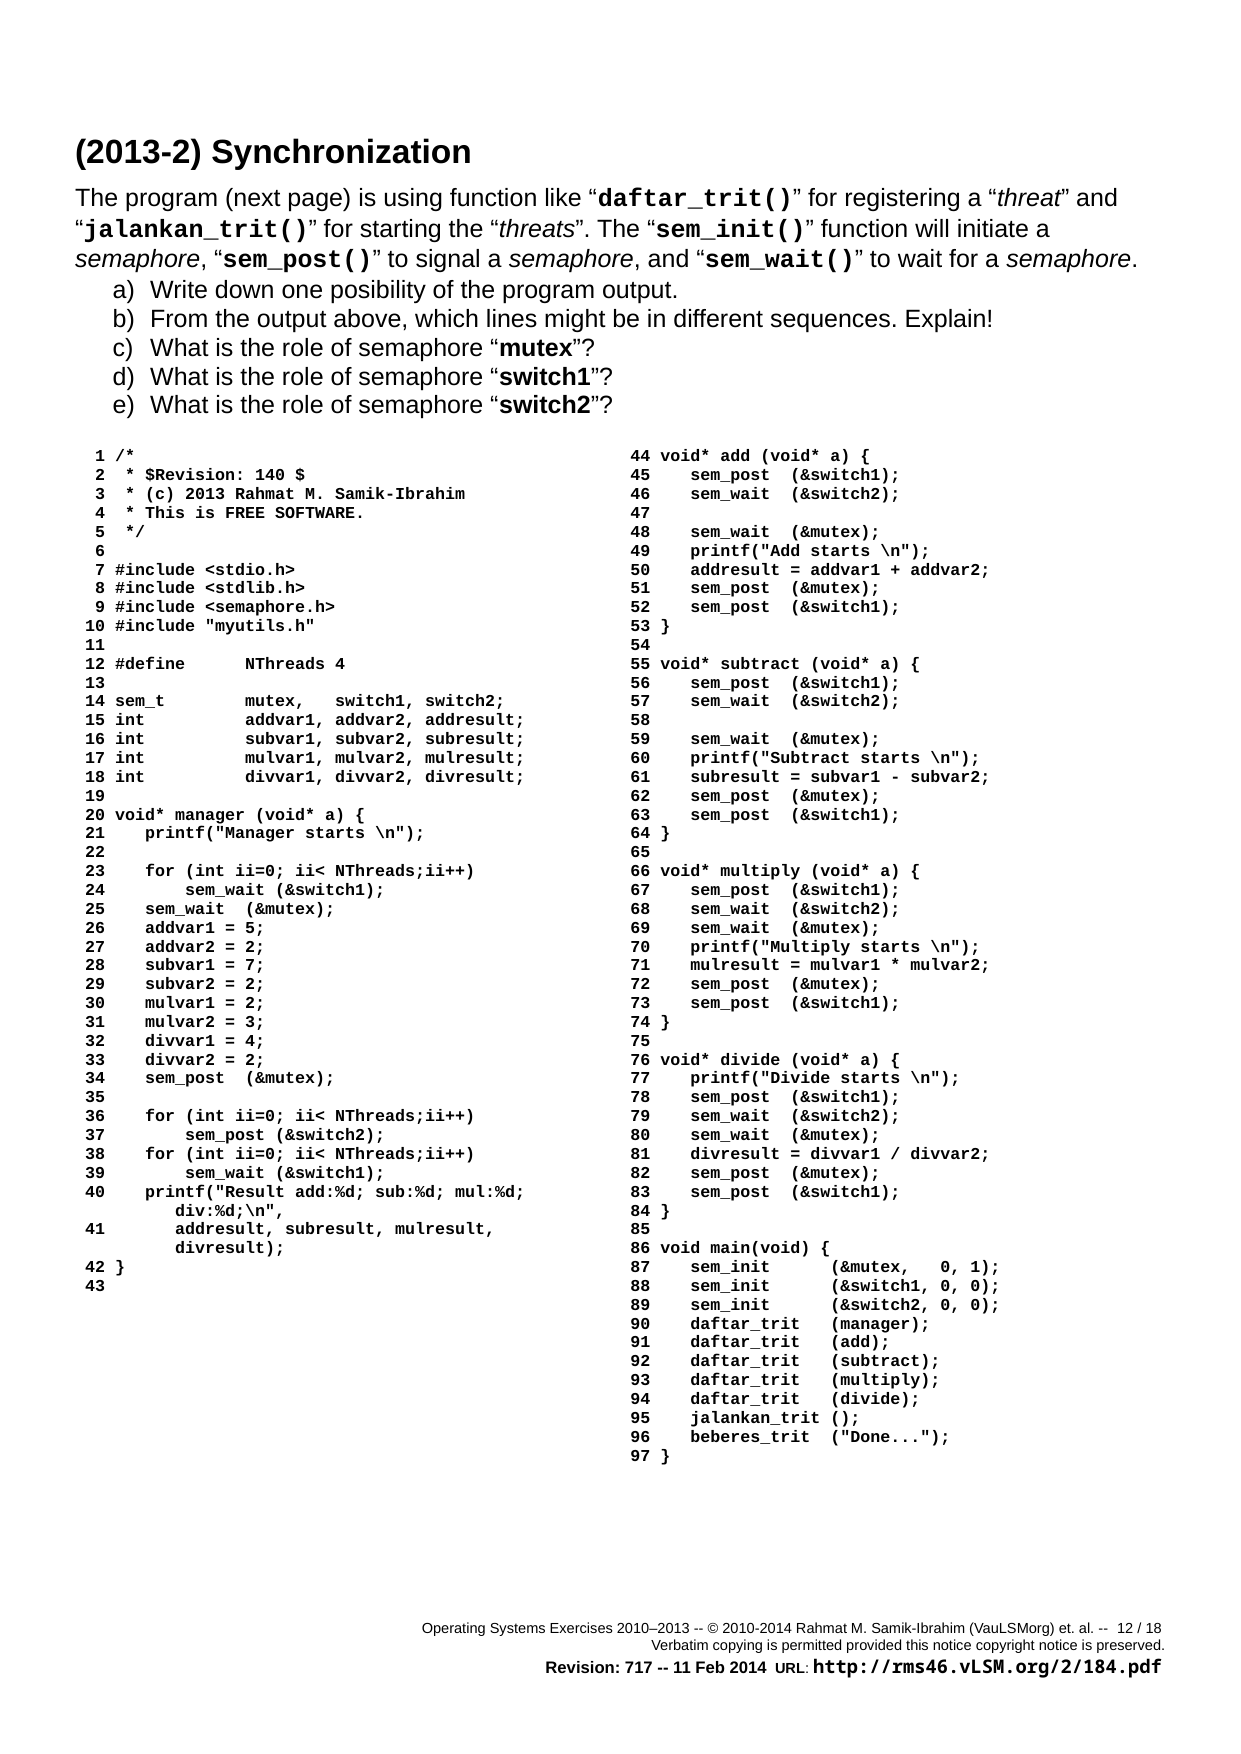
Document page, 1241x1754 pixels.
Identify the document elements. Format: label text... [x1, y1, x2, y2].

text The program (next page) is using function like “daftar_trit()” for registering a “threat” and “jalankan_trit()” for starting the “threats”. The “sem_init()” function will initiate a semaphore, “sem_post()” to signal a semaphore, and “sem_wait()” to wait for a semaphore. [75, 183, 1166, 275]
list What is the role of semaphore “mutex”? [112, 333, 1166, 362]
table_header 1 /* 2 * $Revision: 140 $ 3 * (c) 2013 Rahmat M. Samik-Ibrahim 4 * This is FREE SOFTWARE. 5 */ 6 7 #include <stdio.h> 8 #include <stdlib.h> 9 #include <semaphore.h> 10 #include "myutils.h" 11 12 #define NThreads 4 13 14 sem_t mutex, switch1, switch2; 15 int addvar1, addvar2, addresult; 16 int subvar1, subvar2, subresult; 17 int mulvar1, mulvar2, mulresult; 18 int divvar1, divvar2, divresult; 19 20 void* manager (void* a) { 21 printf("Manager starts \n"); 22 23 for (int ii=0; ii< NThreads;ii++) 24 sem_wait (&switch1); 25 sem_wait (&mutex); 26 addvar1 = 5; 27 addvar2 = 2; 28 subvar1 = 7; 29 subvar2 = 2; 30 mulvar1 = 2; 31 mulvar2 = 3; 32 divvar1 = 4; 33 divvar2 = 2; 34 sem_post (&mutex); 35 36 for (int ii=0; ii< NThreads;ii++) 37 sem_post (&switch2); 38 for (int ii=0; ii< NThreads;ii++) 39 sem_wait (&switch1); 40 printf("Result add:%d; sub:%d; mul:%d; div:%d;\n", 41 addresult, subresult, mulresult, divresult); 42 } 43 [75, 448, 620, 1466]
list What is the role of semaphore “switch2”? [112, 390, 1166, 419]
list From the output above, which lines might be in different sequences. Explain! [112, 304, 1166, 333]
list Write down one posibility of the program output. [112, 275, 1166, 304]
subtitle (2013-2) Synchronization [75, 132, 1166, 171]
table_header 44 void* add (void* a) { 45 sem_post (&switch1); 46 sem_wait (&switch2); 47 48 sem_wait (&mutex); 49 printf("Add starts \n"); 50 addresult = addvar1 + addvar2; 51 sem_post (&mutex); 52 sem_post (&switch1); 53 } 54 55 void* subtract (void* a) { 56 sem_post (&switch1); 57 sem_wait (&switch2); 58 59 sem_wait (&mutex); 60 printf("Subtract starts \n"); 61 subresult = subvar1 - subvar2; 62 sem_post (&mutex); 63 sem_post (&switch1); 64 } 65 66 void* multiply (void* a) { 67 sem_post (&switch1); 68 sem_wait (&switch2); 69 sem_wait (&mutex); 70 printf("Multiply starts \n"); 71 mulresult = mulvar1 * mulvar2; 72 sem_post (&mutex); 73 sem_post (&switch1); 74 } 75 76 void* divide (void* a) { 77 printf("Divide starts \n"); 78 sem_post (&switch1); 79 sem_wait (&switch2); 80 sem_wait (&mutex); 81 divresult = divvar1 / divvar2; 82 sem_post (&mutex); 83 sem_post (&switch1); 84 } 85 86 void main(void) { 87 sem_init (&mutex, 0, 1); 88 sem_init (&switch1, 0, 0); 89 sem_init (&switch2, 0, 0); 90 daftar_trit (manager); 91 daftar_trit (add); 92 daftar_trit (subtract); 93 daftar_trit (multiply); 94 daftar_trit (divide); 95 jalankan_trit (); 96 beberes_trit ("Done..."); 97 } [620, 448, 1166, 1466]
list What is the role of semaphore “switch1”? [112, 362, 1166, 390]
